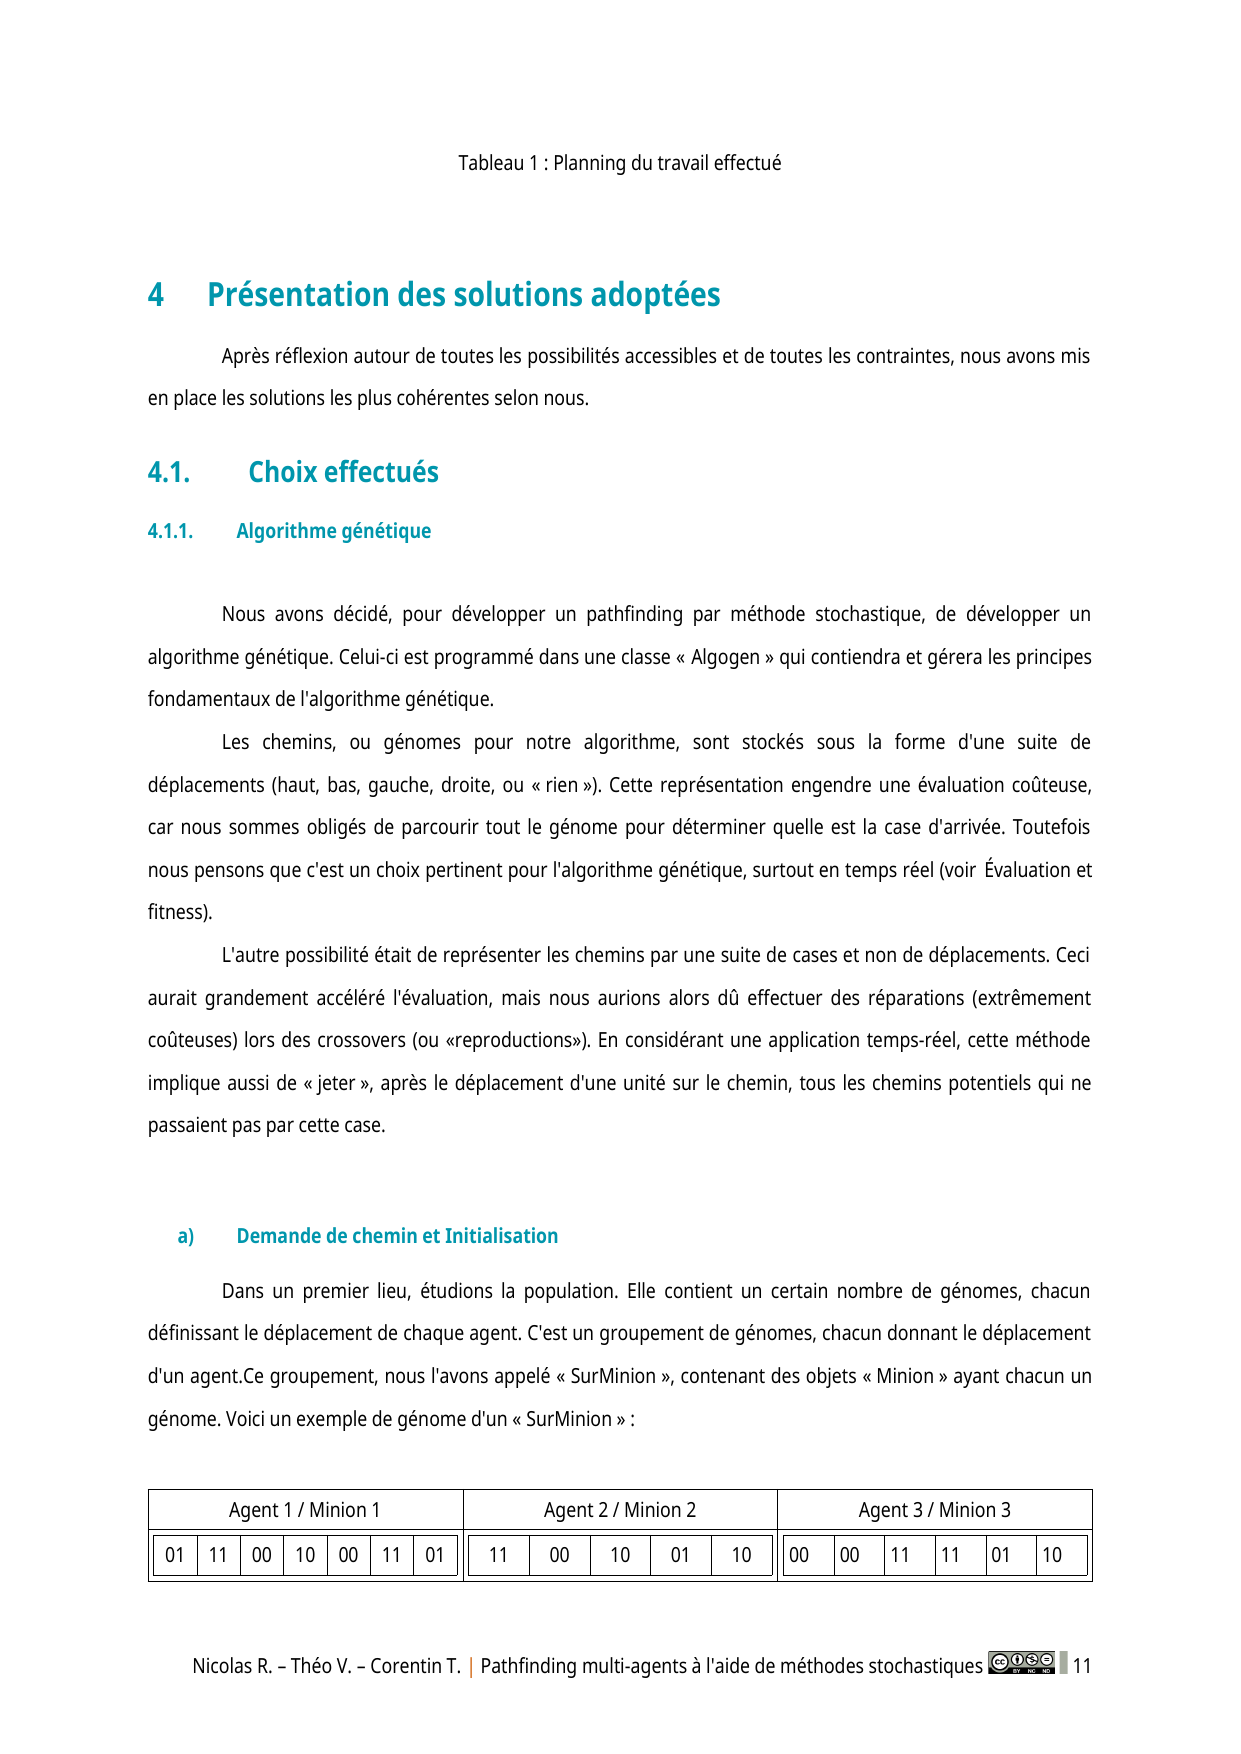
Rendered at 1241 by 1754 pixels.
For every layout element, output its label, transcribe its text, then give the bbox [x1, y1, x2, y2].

picture [988, 1651, 1055, 1674]
text Tableau 1 : Planning du travail effectué [148, 148, 1092, 176]
text Dans un premier lieu, étudions la population. Elle contient un certain nombre de génomes, chacun définissant le déplacement de chaque agent. C'est un groupement de génomes, chacun donnant le déplacement d'un agent.Ce groupement, nous l'avons appelé « SurMinion », contenant des objets « Minion » ayant chacun un génome. Voici un exemple de génome d'un « SurMinion » : [148, 1276, 1092, 1432]
table_header 11 [885, 1536, 935, 1575]
table_header 00 [328, 1536, 370, 1575]
table_header 00 [784, 1536, 834, 1575]
table_header 11 [936, 1536, 986, 1575]
table_header 00 [241, 1536, 283, 1575]
table_header 11 [371, 1536, 413, 1575]
table_cell [149, 1530, 463, 1581]
table_header 01 [987, 1536, 1036, 1575]
table_header 01 [651, 1536, 711, 1575]
subtitle Demande de chemin et Initialisation [177, 1221, 1092, 1249]
table_header 10 [712, 1536, 772, 1575]
table_cell [778, 1530, 1092, 1581]
table_header 11 [469, 1536, 529, 1575]
text L'autre possibilité était de représenter les chemins par une suite de cases et non de déplacements. Ceci aurait grandement accéléré l'évaluation, mais nous aurions alors dû effectuer des réparations (extrêmement coûteuses) lors des crossovers (ou «reproductions»). En considérant une application temps-réel, cette méthode implique aussi de « jeter », après le déplacement d'une unité sur le chemin, tous les chemins potentiels qui ne passaient pas par cette case. [148, 940, 1092, 1139]
table_header Agent 3 / Minion 3 [778, 1490, 1092, 1529]
table_header 01 [414, 1536, 457, 1575]
text Les chemins, ou génomes pour notre algorithme, sont stockés sous la forme d'une suite de déplacements (haut, bas, gauche, droite, ou « rien »). Cette représentation engendre une évaluation coûteuse, car nous sommes obligés de parcourir tout le génome pour déterminer quelle est la case d'arrivée. Toutefois nous pensons que c'est un choix pertinent pour l'algorithme génétique, surtout en temps réel (voir Évaluation et fitness). [148, 727, 1092, 926]
table_header 01 [154, 1536, 197, 1575]
table_header 11 [198, 1536, 240, 1575]
table_cell [464, 1530, 777, 1581]
subtitle Choix effectués [148, 451, 1092, 491]
table_header Agent 2 / Minion 2 [464, 1490, 777, 1529]
subtitle Algorithme génétique [148, 516, 1092, 544]
subtitle Présentation des solutions adoptées [148, 270, 1092, 316]
table_header 10 [284, 1536, 327, 1575]
table_header 00 [530, 1536, 590, 1575]
picture [1059, 1651, 1068, 1674]
table_header Agent 1 / Minion 1 [149, 1490, 463, 1529]
table_header 10 [591, 1536, 650, 1575]
table_header 00 [835, 1536, 884, 1575]
text Après réflexion autour de toutes les possibilités accessibles et de toutes les contraintes, nous avons mis en place les solutions les plus cohérentes selon nous. [148, 341, 1092, 412]
table_header 10 [1037, 1536, 1087, 1575]
text Nous avons décidé, pour développer un pathfinding par méthode stochastique, de développer un algorithme génétique. Celui-ci est programmé dans une classe « Algogen » qui contiendra et gérera les principes fondamentaux de l'algorithme génétique. [148, 599, 1092, 713]
